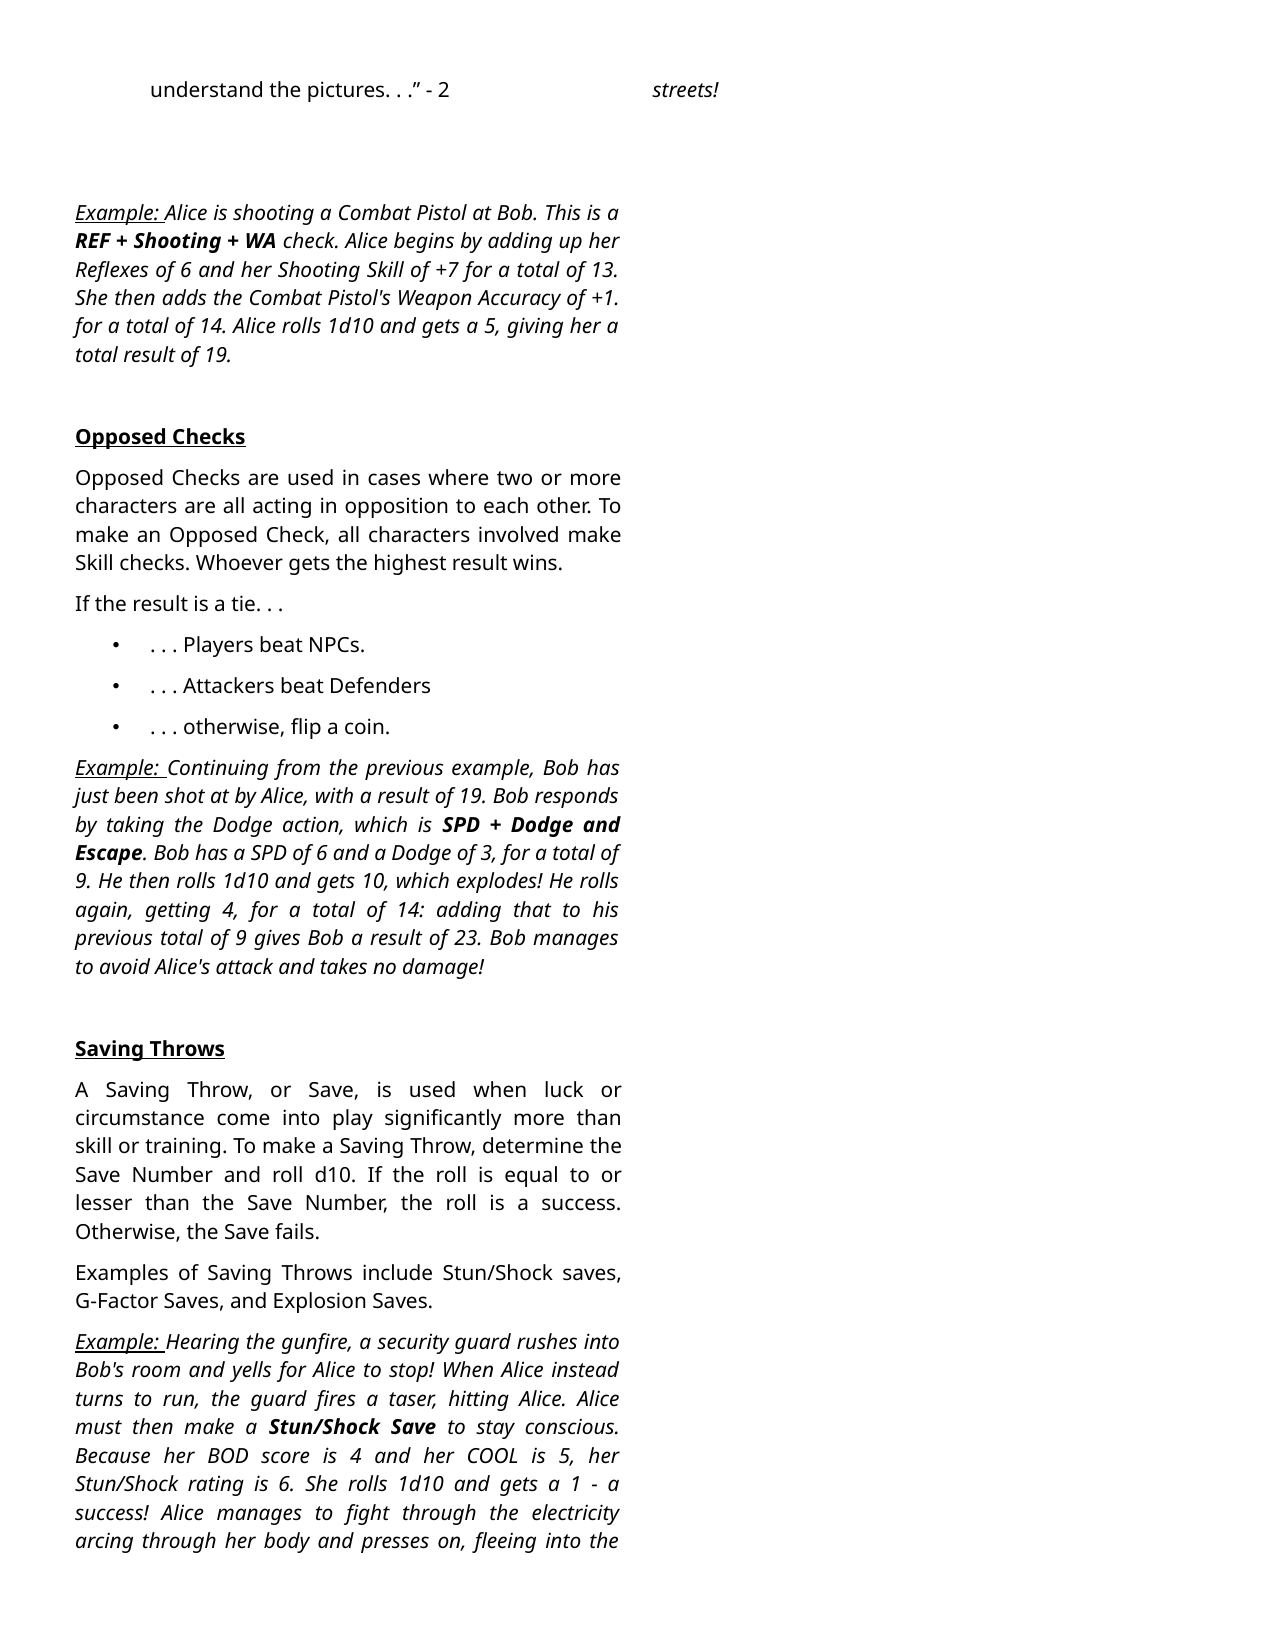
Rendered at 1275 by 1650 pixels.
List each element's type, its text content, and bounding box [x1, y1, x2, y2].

text Opposed Checks are used in cases where two or more characters are all acting in opposition to each other. To make an Opposed Check, all characters involved make Skill checks. Whoever gets the highest result wins. [75, 463, 622, 577]
text Opposed Checks [75, 422, 622, 450]
text Example: Continuing from the previous example, Bob has just been shot at by Alice, with a result of 19. Bob responds by taking the Dodge action, which is SPD + Dodge and Escape. Bob has a SPD of 6 and a Dodge of 3, for a total of 9. He then rolls 1d10 and gets 10, which explodes! He rolls again, getting 4, for a total of 14: adding that to his previous total of 9 gives Bob a result of 23. Bob manages to avoid Alice's attack and takes no damage! [75, 753, 622, 980]
text Saving Throws [75, 1034, 622, 1062]
text If the result is a tie. . . [75, 589, 622, 617]
text A Saving Throw, or Save, is used when luck or circumstance come into play significantly more than skill or training. To make a Saving Throw, determine the Save Number and roll d10. If the roll is equal to or lesser than the Save Number, the roll is a success. Otherwise, the Save fails. [75, 1075, 622, 1245]
list . . . Attackers beat Defenders [112, 671, 622, 699]
list understand the pictures. . .” - 2 [112, 75, 622, 103]
list . . . Players beat NPCs. [112, 630, 622, 658]
text Example: Alice is shooting a Combat Pistol at Bob. This is a REF + Shooting + WA check. Alice begins by adding up her Reflexes of 6 and her Shooting Skill of +7 for a total of 13. She then adds the Combat Pistol's Weapon Accuracy of +1. for a total of 14. Alice rolls 1d10 and gets a 5, giving her a total result of 19. [75, 198, 622, 368]
text streets! [652, 75, 1200, 103]
text Example: Hearing the gunfire, a security guard rushes into Bob's room and yells for Alice to stop! When Alice instead turns to run, the guard fires a taser, hitting Alice. Alice must then make a Stun/Shock Save to stay conscious. Because her BOD score is 4 and her COOL is 5, her Stun/Shock rating is 6. She rolls 1d10 and gets a 1 - a success! Alice manages to fight through the electricity arcing through her body and presses on, fleeing into the [75, 1327, 622, 1555]
list . . . otherwise, flip a coin. [112, 712, 622, 740]
text Examples of Saving Throws include Stun/Shock saves, G-Factor Saves, and Explosion Saves. [75, 1258, 622, 1315]
